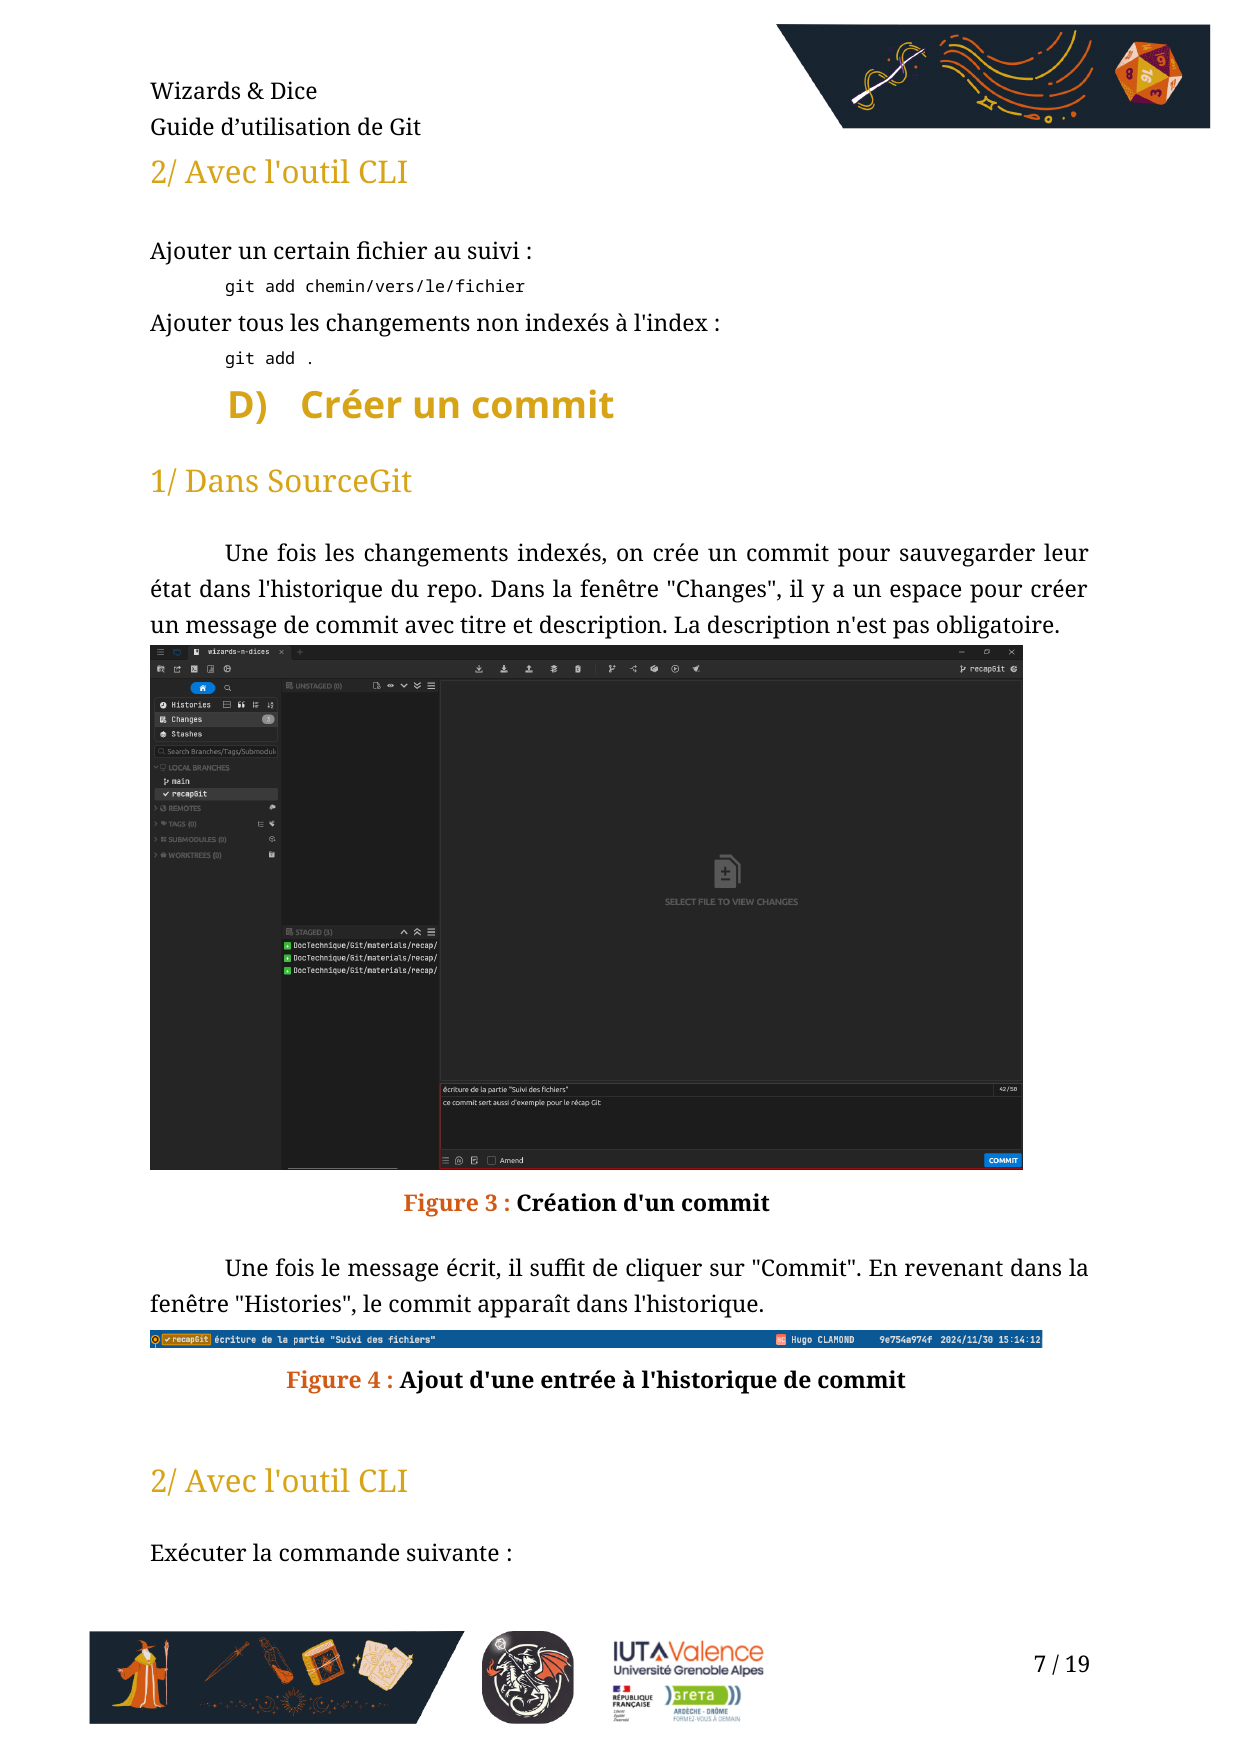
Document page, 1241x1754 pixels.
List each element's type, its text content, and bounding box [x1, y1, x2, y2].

subtitle Avec l'outil CLI [150, 150, 1090, 193]
picture [150, 1330, 1043, 1348]
text Ajouter tous les changements non indexés à l'index : [150, 307, 1090, 338]
picture [81, 1620, 788, 1733]
text Exécuter la commande suivante : [150, 1537, 1090, 1568]
text Une fois les changements indexés, on crée un commit pour sauvegarder leur état dans l'historique du repo. Dans la fenêtre "Changes", il y a un espace pour créer un message de commit avec titre et description. La description n'est pas obligatoire. [150, 537, 1090, 640]
text Figure 3 : Création d'un commit [150, 1170, 1023, 1218]
text Une fois le message écrit, il suffit de cliquer sur "Commit". En revenant dans la fenêtre "Histories", le commit apparaît dans l'historique. [150, 1252, 1090, 1319]
subtitle Créer un commit [227, 379, 1090, 430]
picture [771, 21, 1218, 131]
subtitle Dans SourceGit [150, 459, 1090, 502]
subtitle Avec l'outil CLI [150, 1459, 1090, 1501]
picture [150, 645, 1023, 1170]
text Figure 4 : Ajout d'une entrée à l'historique de commit [150, 1348, 1042, 1396]
text Ajouter un certain fichier au suivi : [150, 235, 1090, 266]
